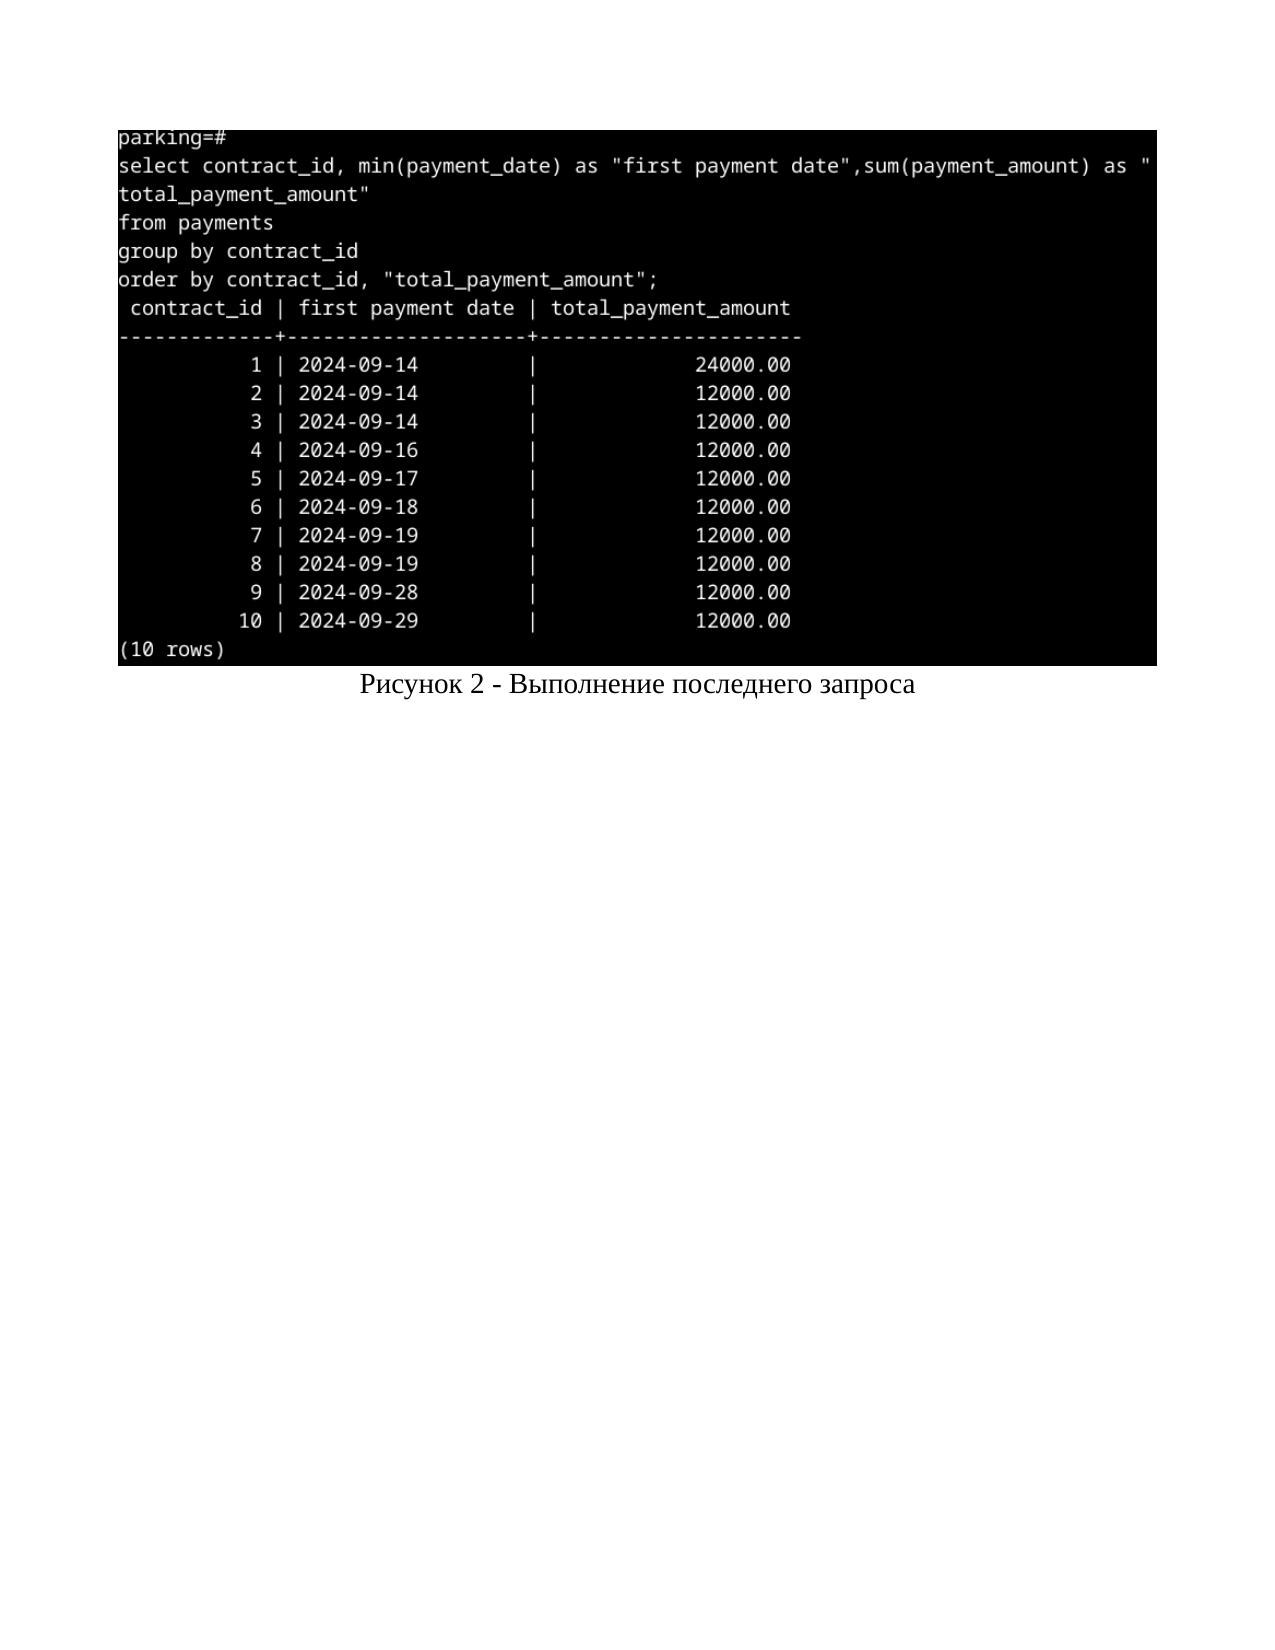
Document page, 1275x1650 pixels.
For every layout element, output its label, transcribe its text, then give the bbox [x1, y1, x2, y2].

text Рисунок 2 - Выполнение последнего запроса [118, 666, 1157, 699]
picture [118, 130, 1157, 666]
